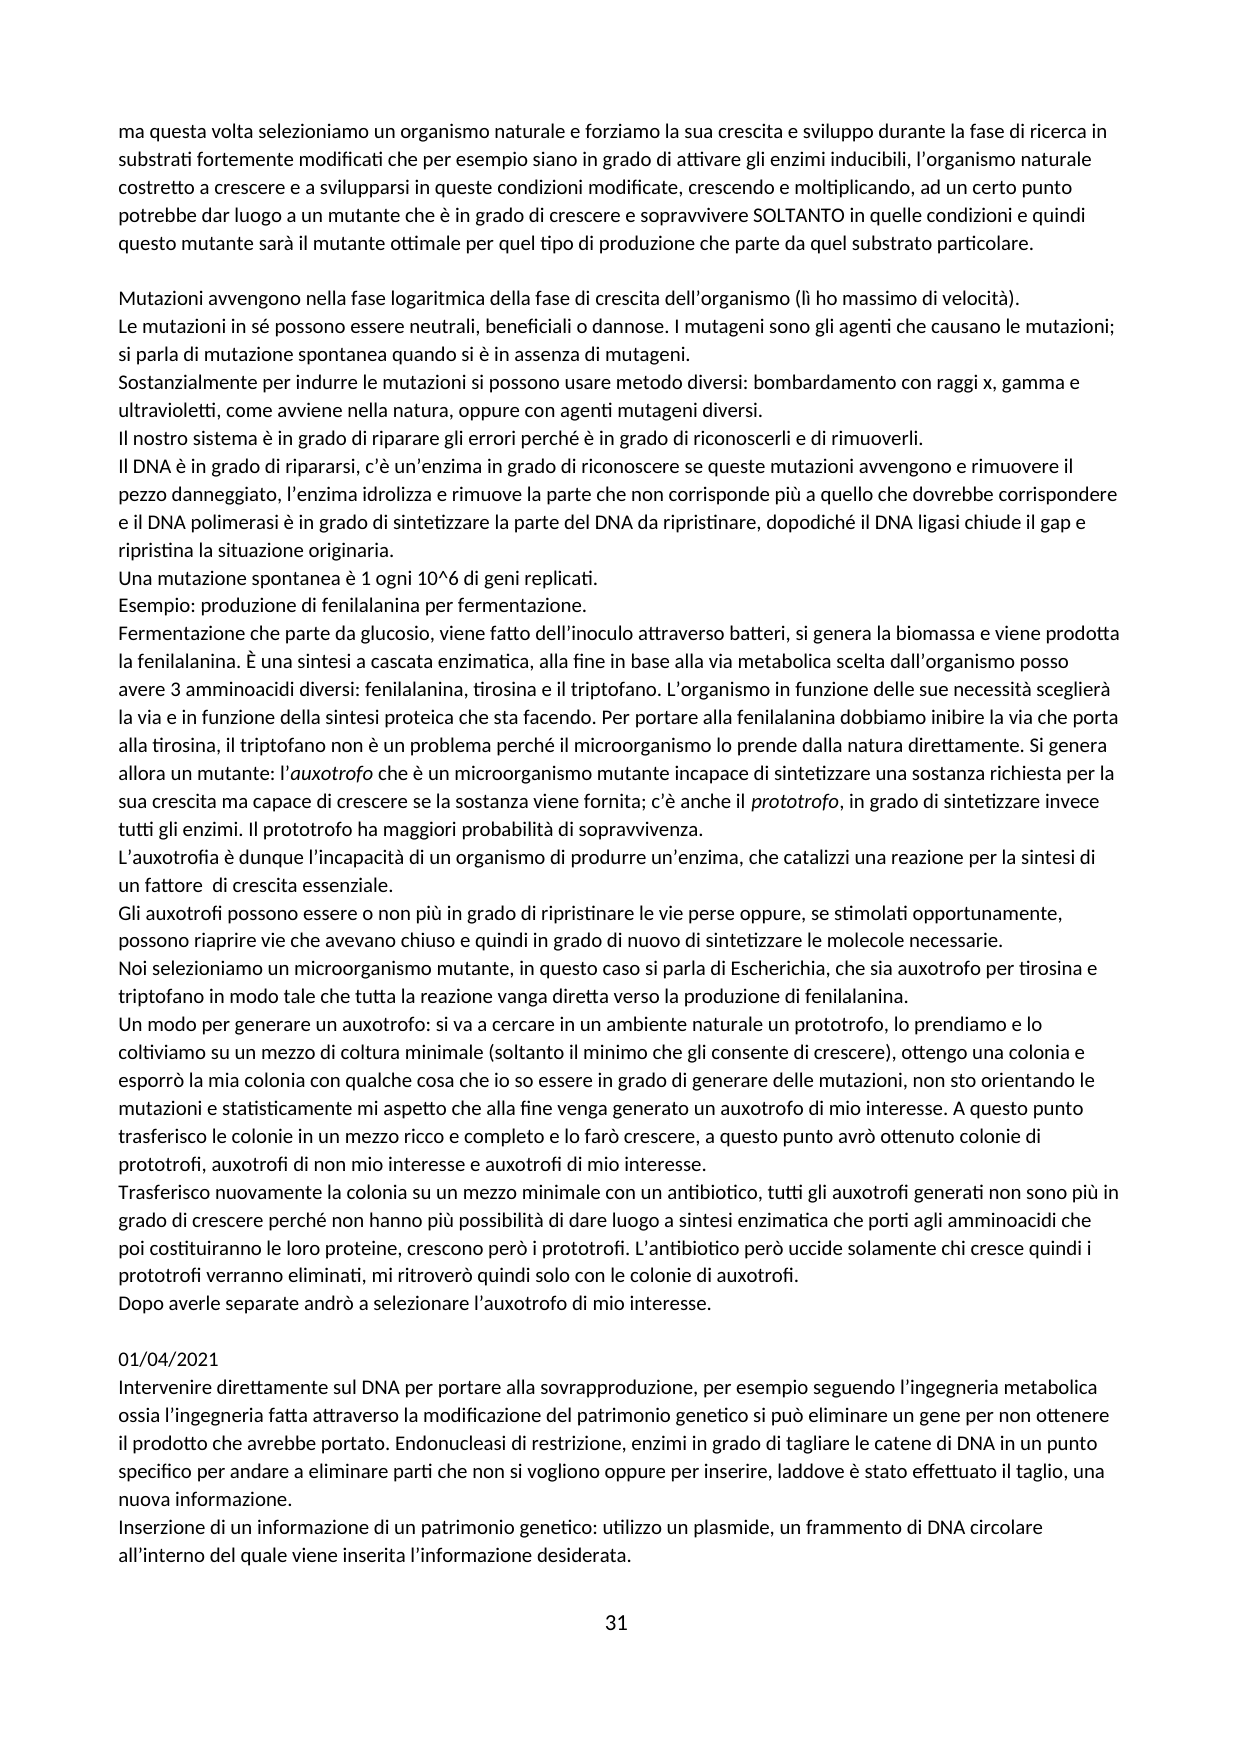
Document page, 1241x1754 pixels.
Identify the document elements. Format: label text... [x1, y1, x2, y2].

text ma questa volta selezioniamo un organismo naturale e forziamo la sua crescita e sviluppo durante la fase di ricerca in substrati fortemente modificati che per esempio siano in grado di attivare gli enzimi inducibili, l’organismo naturale costretto a crescere e a svilupparsi in queste condizioni modificate, crescendo e moltiplicando, ad un certo punto potrebbe dar luogo a un mutante che è in grado di crescere e sopravvivere SOLTANTO in quelle condizioni e quindi questo mutante sarà il mutante ottimale per quel tipo di produzione che parte da quel substrato particolare. Mutazioni avvengono nella fase logaritmica della fase di crescita dell’organismo (lì ho massimo di velocità). Le mutazioni in sé possono essere neutrali, beneficiali o dannose. I mutageni sono gli agenti che causano le mutazioni; si parla di mutazione spontanea quando si è in assenza di mutageni. Sostanzialmente per indurre le mutazioni si possono usare metodo diversi: bombardamento con raggi x, gamma e ultravioletti, come avviene nella natura, oppure con agenti mutageni diversi. Il nostro sistema è in grado di riparare gli errori perché è in grado di riconoscerli e di rimuoverli. Il DNA è in grado di ripararsi, c’è un’enzima in grado di riconoscere se queste mutazioni avvengono e rimuovere il pezzo danneggiato, l’enzima idrolizza e rimuove la parte che non corrisponde più a quello che dovrebbe corrispondere e il DNA polimerasi è in grado di sintetizzare la parte del DNA da ripristinare, dopodiché il DNA ligasi chiude il gap e ripristina la situazione originaria. Una mutazione spontanea è 1 ogni 10^6 di geni replicati. Esempio: produzione di fenilalanina per fermentazione. Fermentazione che parte da glucosio, viene fatto dell’inoculo attraverso batteri, si genera la biomassa e viene prodotta la fenilalanina. È una sintesi a cascata enzimatica, alla fine in base alla via metabolica scelta dall’organismo posso avere 3 amminoacidi diversi: fenilalanina, tirosina e il triptofano. L’organismo in funzione delle sue necessità sceglierà la via e in funzione della sintesi proteica che sta facendo. Per portare alla fenilalanina dobbiamo inibire la via che porta alla tirosina, il triptofano non è un problema perché il microorganismo lo prende dalla natura direttamente. Si genera allora un mutante: l’auxotrofo che è un microorganismo mutante incapace di sintetizzare una sostanza richiesta per la sua crescita ma capace di crescere se la sostanza viene fornita; c’è anche il prototrofo, in grado di sintetizzare invece tutti gli enzimi. Il prototrofo ha maggiori probabilità di sopravvivenza. L’auxotrofia è dunque l’incapacità di un organismo di produrre un’enzima, che catalizzi una reazione per la sintesi di un fattore di crescita essenziale. Gli auxotrofi possono essere o non più in grado di ripristinare le vie perse oppure, se stimolati opportunamente, possono riaprire vie che avevano chiuso e quindi in grado di nuovo di sintetizzare le molecole necessarie. Noi selezioniamo un microorganismo mutante, in questo caso si parla di Escherichia, che sia auxotrofo per tirosina e triptofano in modo tale che tutta la reazione vanga diretta verso la produzione di fenilalanina. Un modo per generare un auxotrofo: si va a cercare in un ambiente naturale un prototrofo, lo prendiamo e lo coltiviamo su un mezzo di coltura minimale (soltanto il minimo che gli consente di crescere), ottengo una colonia e esporrò la mia colonia con qualche cosa che io so essere in grado di generare delle mutazioni, non sto orientando le mutazioni e statisticamente mi aspetto che alla fine venga generato un auxotrofo di mio interesse. A questo punto trasferisco le colonie in un mezzo ricco e completo e lo farò crescere, a questo punto avrò ottenuto colonie di prototrofi, auxotrofi di non mio interesse e auxotrofi di mio interesse. Trasferisco nuovamente la colonia su un mezzo minimale con un antibiotico, tutti gli auxotrofi generati non sono più in grado di crescere perché non hanno più possibilità di dare luogo a sintesi enzimatica che porti agli amminoacidi che poi costituiranno le loro proteine, crescono però i prototrofi. L’antibiotico però uccide solamente chi cresce quindi i prototrofi verranno eliminati, mi ritroverò quindi solo con le colonie di auxotrofi. Dopo averle separate andrò a selezionare l’auxotrofo di mio interesse. 01/04/2021 Intervenire direttamente sul DNA per portare alla sovrapproduzione, per esempio seguendo l’ingegneria metabolica ossia l’ingegneria fatta attraverso la modificazione del patrimonio genetico si può eliminare un gene per non ottenere il prodotto che avrebbe portato. Endonucleasi di restrizione, enzimi in grado di tagliare le catene di DNA in un punto specifico per andare a eliminare parti che non si vogliono oppure per inserire, laddove è stato effettuato il taglio, una nuova informazione. Inserzione di un informazione di un patrimonio genetico: utilizzo un plasmide, un frammento di DNA circolare all’interno del quale viene inserita l’informazione desiderata. [118, 118, 1122, 1567]
